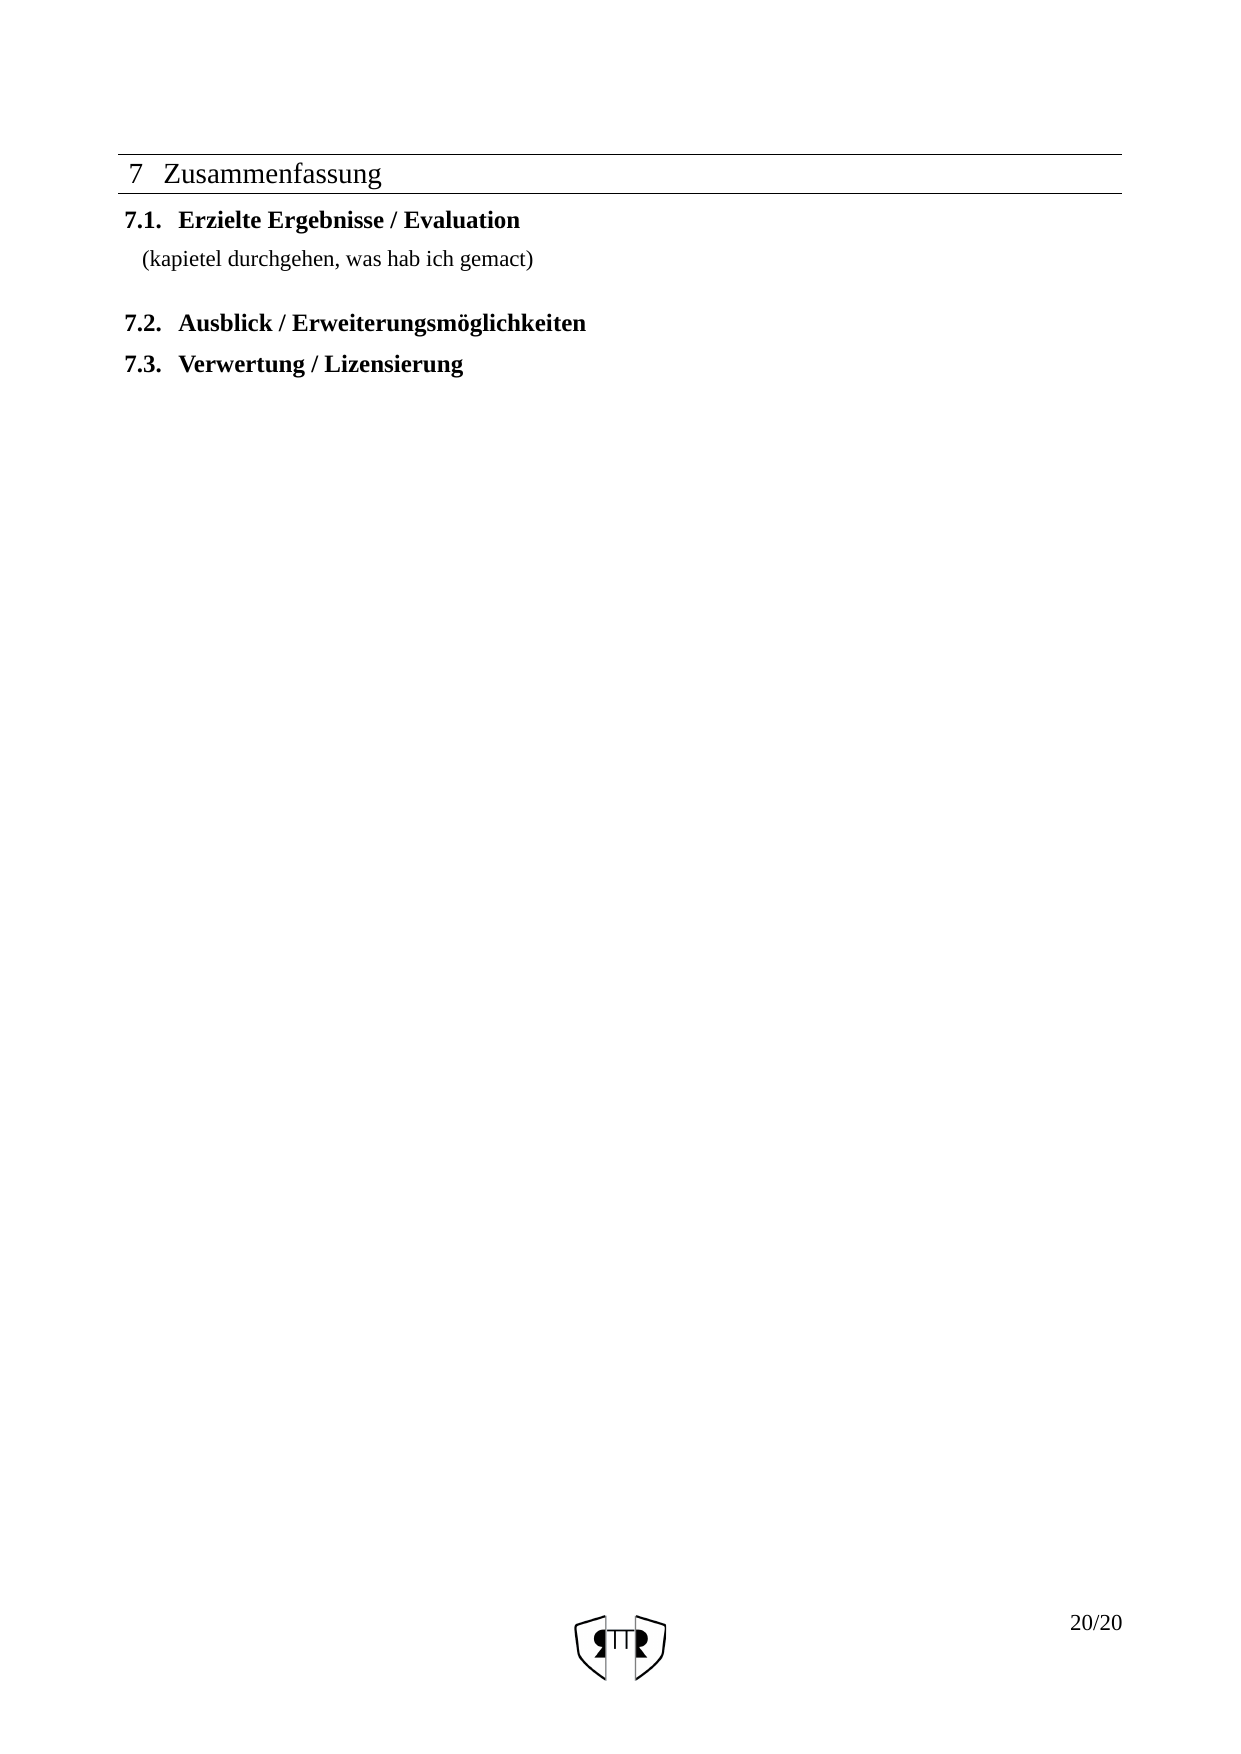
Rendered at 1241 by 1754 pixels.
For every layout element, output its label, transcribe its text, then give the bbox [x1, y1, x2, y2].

subtitle Erzielte Ergebnisse / Evaluation [124, 205, 1122, 234]
subtitle Verwertung / Lizensierung [124, 349, 1122, 378]
subtitle Ausblick / Erweiterungsmöglichkeiten [124, 308, 1122, 337]
text (kapietel durchgehen, was hab ich gemact) [142, 245, 1122, 272]
picture [574, 1615, 667, 1681]
subtitle Zusammenfassung [118, 155, 1122, 193]
